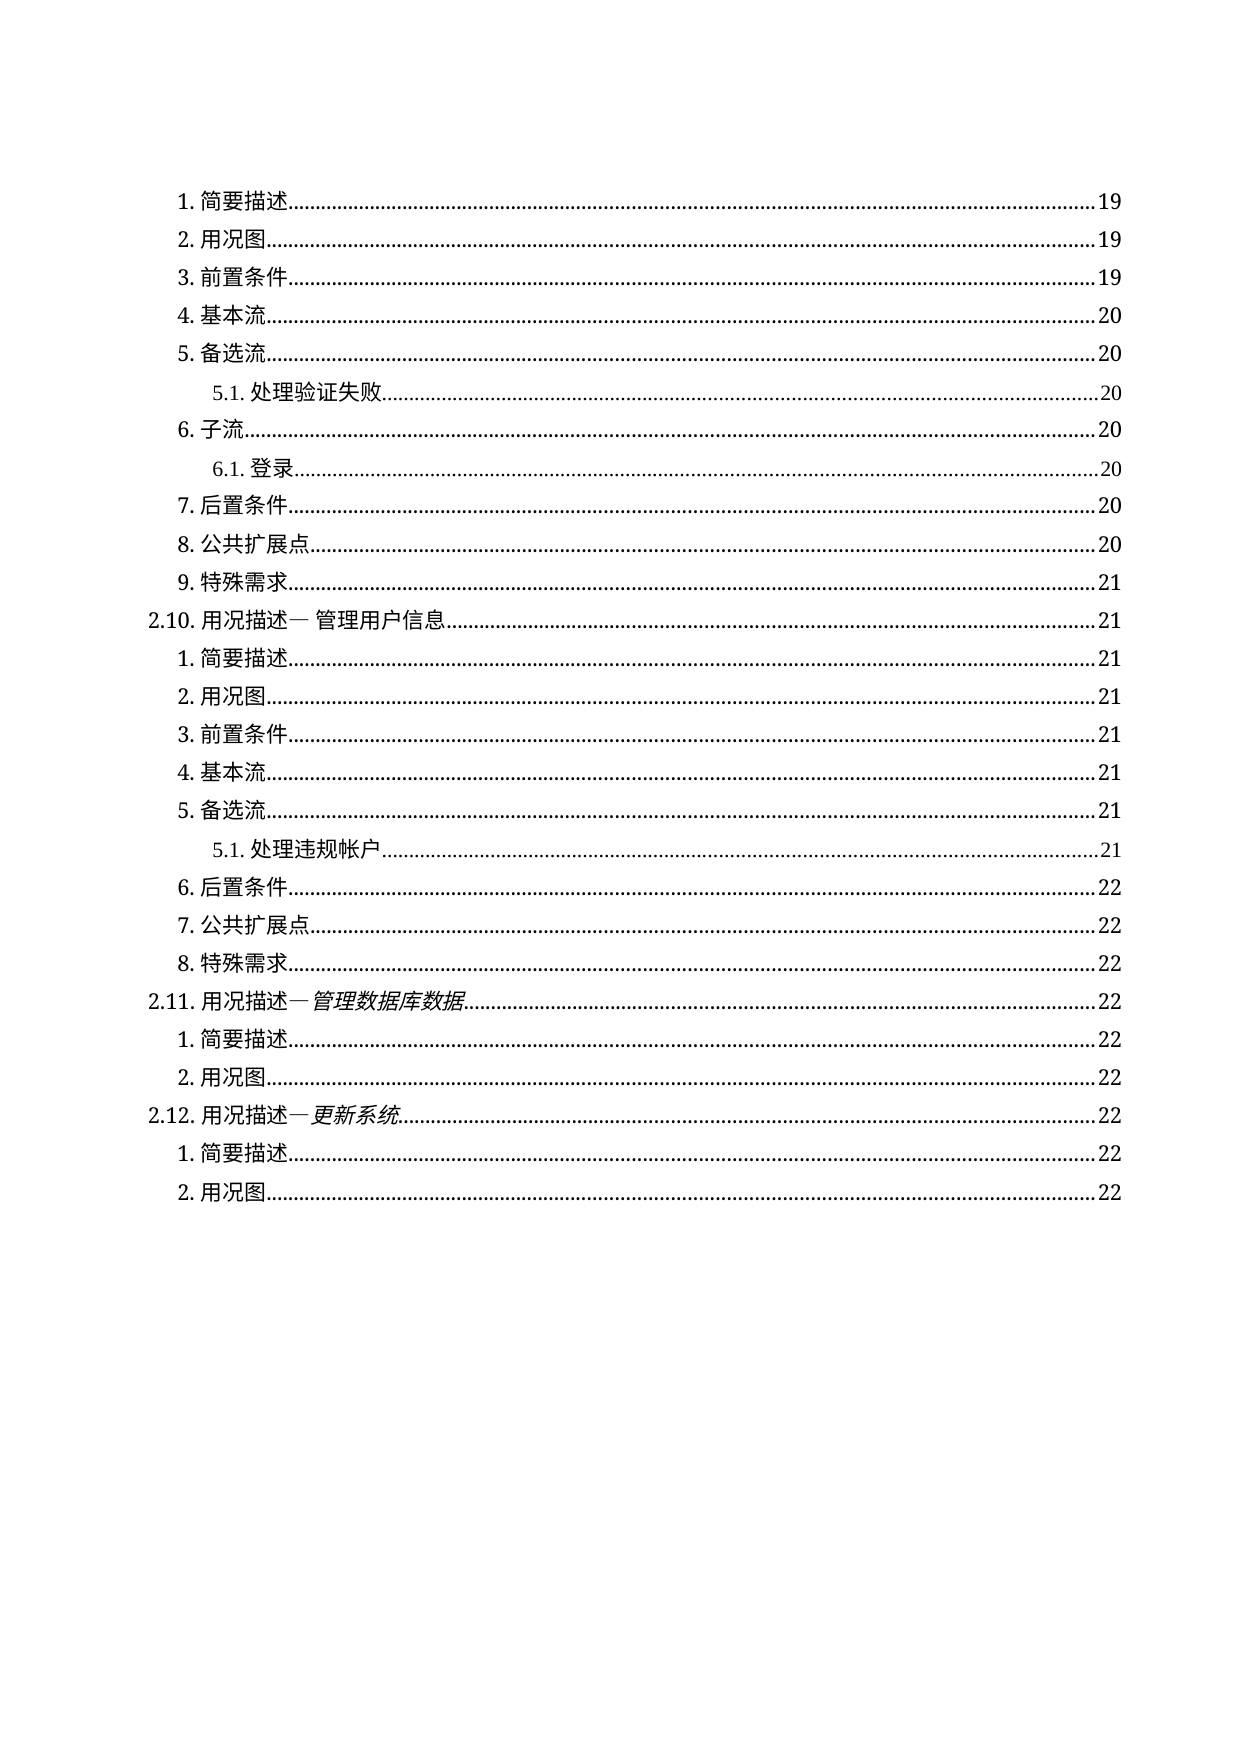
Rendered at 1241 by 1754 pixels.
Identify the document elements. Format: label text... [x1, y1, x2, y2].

text 2. 用况图 19 [177, 222, 1122, 254]
text 7. 公共扩展点 22 [177, 908, 1122, 939]
text 2.12. 用况描述—更新系统 22 [148, 1098, 1122, 1130]
text 1. 简要描述 21 [177, 641, 1122, 673]
text 1. 简要描述 19 [177, 184, 1122, 216]
text 2.10. 用况描述— 管理用户信息 21 [148, 603, 1122, 634]
text 6. 后置条件 22 [177, 869, 1122, 901]
text 3. 前置条件 21 [177, 717, 1122, 749]
text 5.1. 处理验证失败 20 [207, 374, 1122, 406]
text 2. 用况图 22 [177, 1174, 1122, 1206]
text 3. 前置条件 19 [177, 260, 1122, 292]
text 8. 特殊需求 22 [177, 946, 1122, 977]
text 6.1. 登录 20 [207, 451, 1122, 482]
text 2. 用况图 21 [177, 679, 1122, 711]
text 9. 特殊需求 21 [177, 565, 1122, 596]
text 1. 简要描述 22 [177, 1136, 1122, 1168]
text 6. 子流 20 [177, 412, 1122, 444]
text 7. 后置条件 20 [177, 488, 1122, 520]
text 4. 基本流 20 [177, 298, 1122, 330]
text 4. 基本流 21 [177, 755, 1122, 787]
text 5. 备选流 20 [177, 336, 1122, 368]
text 2.11. 用况描述—管理数据库数据 22 [148, 984, 1122, 1016]
text 1. 简要描述 22 [177, 1022, 1122, 1054]
text 5. 备选流 21 [177, 793, 1122, 825]
text 8. 公共扩展点 20 [177, 527, 1122, 558]
text 5.1. 处理违规帐户 21 [207, 832, 1122, 863]
text 2. 用况图 22 [177, 1060, 1122, 1092]
